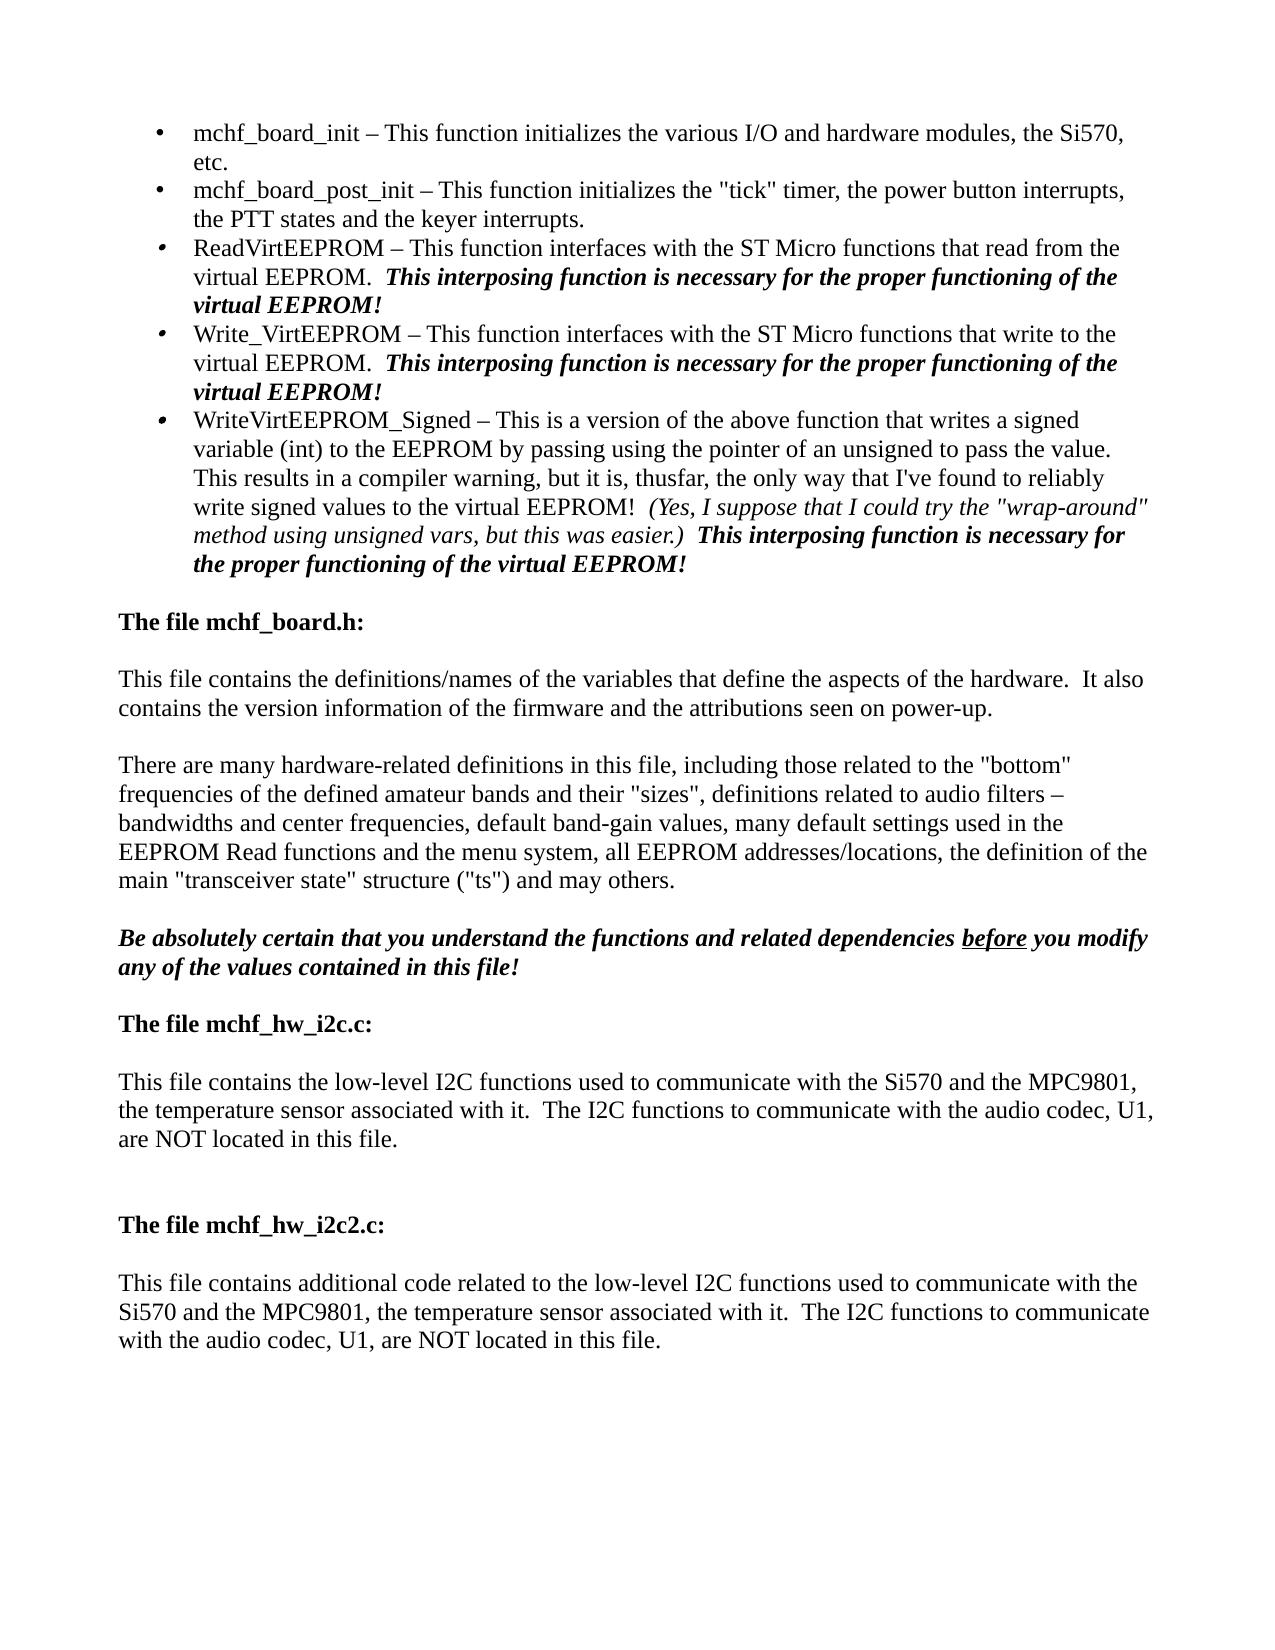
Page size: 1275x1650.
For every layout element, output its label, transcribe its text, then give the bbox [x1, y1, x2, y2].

text This file contains the low-level I2C functions used to communicate with the Si570 and the MPC9801, the temperature sensor associated with it. The I2C functions to communicate with the audio codec, U1, are NOT located in this file. [118, 1067, 1157, 1153]
list WriteVirtEEPROM_Signed – This is a version of the above function that writes a signed variable (int) to the EEPROM by passing using the pointer of an unsigned to pass the value. This results in a compiler warning, but it is, thusfar, the only way that I've found to reliably write signed values to the virtual EEPROM! (Yes, I suppose that I could try the "wrap-around" method using unsigned vars, but this was easier.) This interposing function is necessary for the proper functioning of the virtual EEPROM! [156, 406, 1157, 578]
list mchf_board_init – This function initializes the various I/O and hardware modules, the Si570, etc. [156, 118, 1157, 176]
text The file mchf_hw_i2c2.c: [118, 1211, 1157, 1239]
list ReadVirtEEPROM – This function interfaces with the ST Micro functions that read from the virtual EEPROM. This interposing function is necessary for the proper functioning of the virtual EEPROM! [156, 233, 1157, 319]
text This file contains the definitions/names of the variables that define the aspects of the hardware. It also contains the version information of the firmware and the attributions seen on power-up. [118, 664, 1157, 722]
list Write_VirtEEPROM – This function interfaces with the ST Micro functions that write to the virtual EEPROM. This interposing function is necessary for the proper functioning of the virtual EEPROM! [156, 319, 1157, 406]
text Be absolutely certain that you understand the functions and related dependencies before you modify any of the values contained in this file! [118, 923, 1157, 981]
text There are many hardware-related definitions in this file, including those related to the "bottom" frequencies of the defined amateur bands and their "sizes", definitions related to audio filters – bandwidths and center frequencies, default band-gain values, many default settings used in the EEPROM Read functions and the menu system, all EEPROM addresses/locations, the definition of the main "transceiver state" structure ("ts") and may others. [118, 751, 1157, 894]
text The file mchf_board.h: [118, 607, 1157, 636]
list mchf_board_post_init – This function initializes the "tick" timer, the power button interrupts, the PTT states and the keyer interrupts. [156, 176, 1157, 233]
text This file contains additional code related to the low-level I2C functions used to communicate with the Si570 and the MPC9801, the temperature sensor associated with it. The I2C functions to communicate with the audio codec, U1, are NOT located in this file. [118, 1268, 1157, 1354]
text The file mchf_hw_i2c.c: [118, 1009, 1157, 1038]
